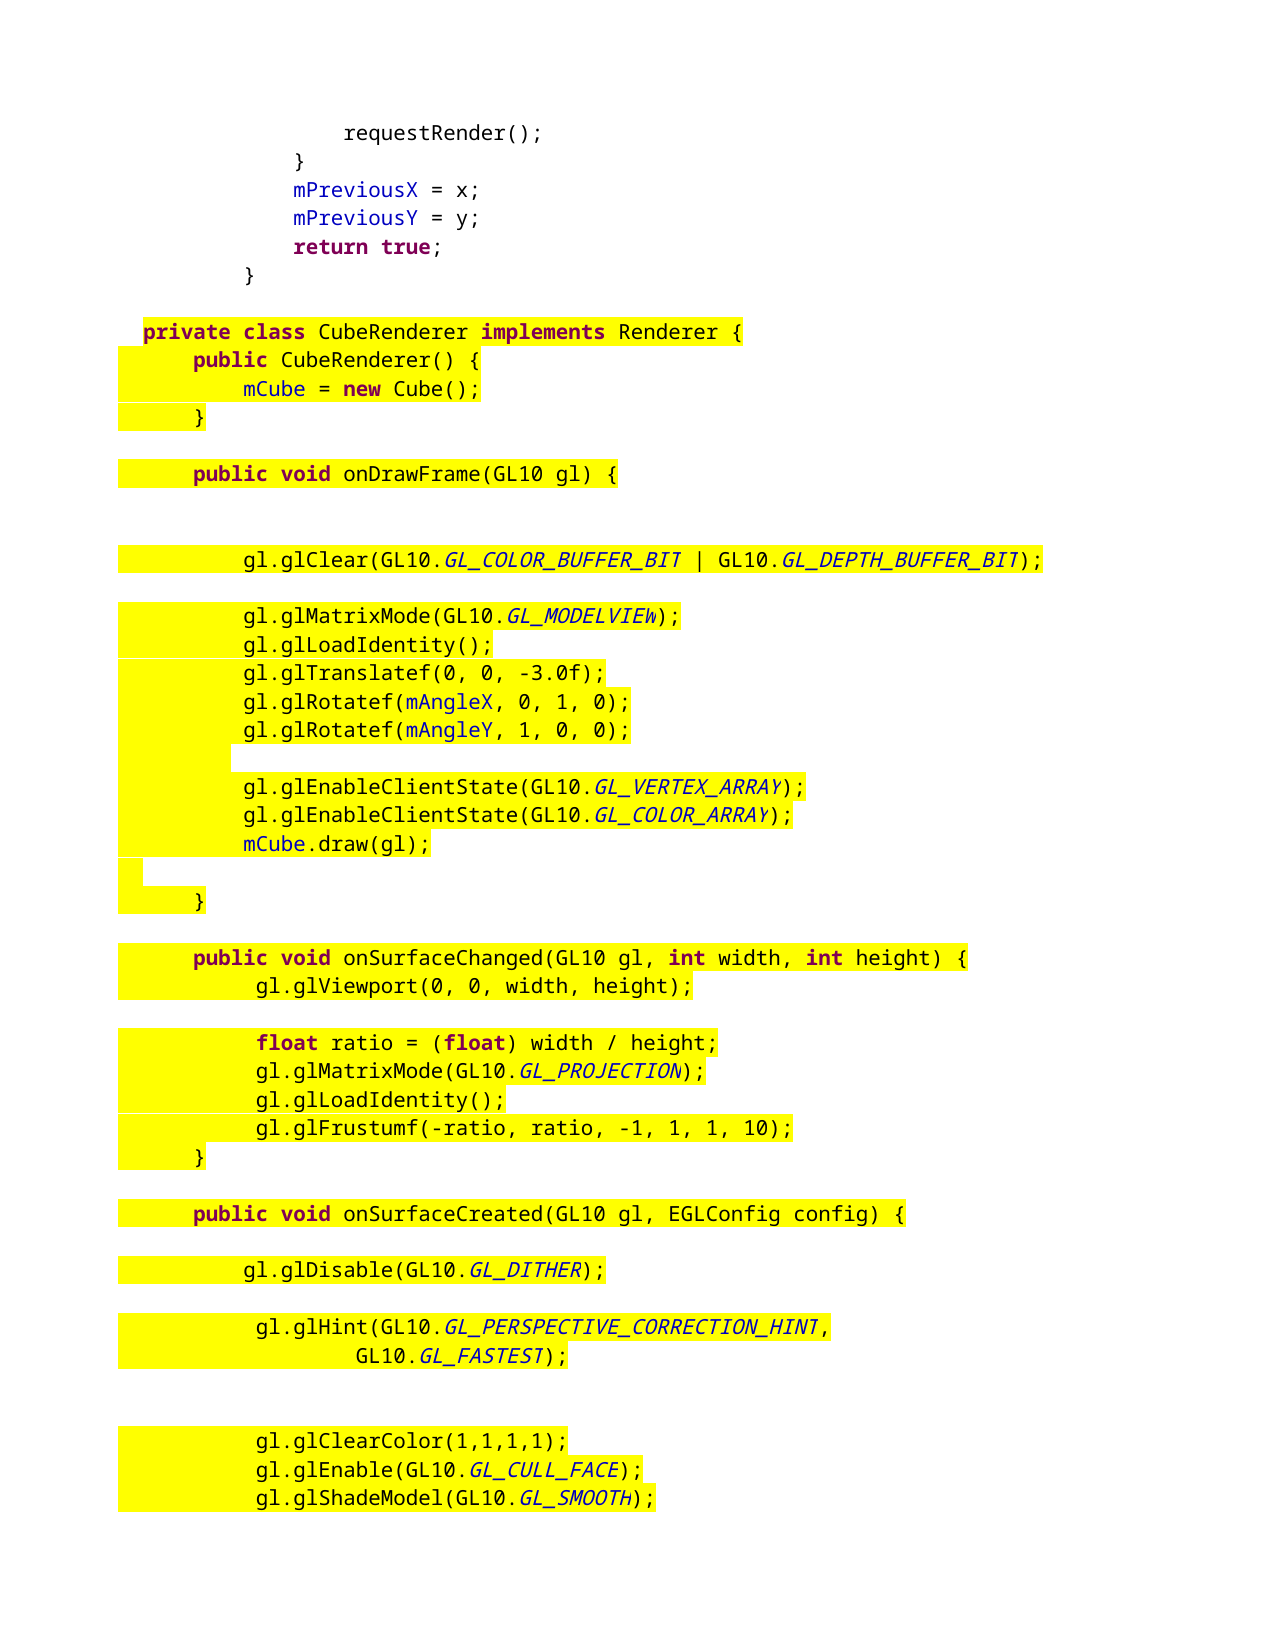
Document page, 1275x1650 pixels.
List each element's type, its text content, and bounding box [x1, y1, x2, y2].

text gl.glClear(GL10.GL_COLOR_BUFFER_BIT | GL10.GL_DEPTH_BUFFER_BIT); [118, 545, 1157, 573]
text gl.glEnableClientState(GL10.GL_COLOR_ARRAY); [118, 801, 1157, 829]
text gl.glViewport(0, 0, width, height); [118, 971, 1157, 1000]
text } [118, 147, 1157, 175]
text private class CubeRenderer implements Renderer { [118, 317, 1157, 346]
text } [118, 402, 1157, 431]
text requestRender(); [118, 118, 1157, 147]
text mCube.draw(gl); [118, 829, 1157, 857]
text gl.glEnableClientState(GL10.GL_VERTEX_ARRAY); [118, 772, 1157, 801]
text gl.glShadeModel(GL10.GL_SMOOTH); [118, 1483, 1157, 1512]
text public void onSurfaceChanged(GL10 gl, int width, int height) { [118, 943, 1157, 971]
text gl.glClearColor(1,1,1,1); [118, 1426, 1157, 1455]
text } [118, 886, 1157, 914]
text gl.glMatrixMode(GL10.GL_MODELVIEW); [118, 602, 1157, 630]
text gl.glEnable(GL10.GL_CULL_FACE); [118, 1455, 1157, 1483]
text mPreviousX = x; [118, 175, 1157, 203]
text GL10.GL_FASTEST); [118, 1341, 1157, 1369]
text gl.glTranslatef(0, 0, -3.0f); [118, 658, 1157, 687]
text gl.glMatrixMode(GL10.GL_PROJECTION); [118, 1057, 1157, 1085]
text mPreviousY = y; [118, 203, 1157, 232]
text return true; [118, 232, 1157, 260]
text gl.glHint(GL10.GL_PERSPECTIVE_CORRECTION_HINT, [118, 1312, 1157, 1341]
text public void onSurfaceCreated(GL10 gl, EGLConfig config) { [118, 1199, 1157, 1227]
text } [118, 1142, 1157, 1170]
text } [118, 260, 1157, 289]
text gl.glDisable(GL10.GL_DITHER); [118, 1256, 1157, 1284]
text public CubeRenderer() { [118, 346, 1157, 374]
text gl.glRotatef(mAngleY, 1, 0, 0); [118, 715, 1157, 744]
text mCube = new Cube(); [118, 374, 1157, 402]
text gl.glFrustumf(-ratio, ratio, -1, 1, 1, 10); [118, 1113, 1157, 1142]
text public void onDrawFrame(GL10 gl) { [118, 459, 1157, 488]
text gl.glLoadIdentity(); [118, 1085, 1157, 1113]
text gl.glLoadIdentity(); [118, 630, 1157, 658]
text float ratio = (float) width / height; [118, 1028, 1157, 1057]
text gl.glRotatef(mAngleX, 0, 1, 0); [118, 687, 1157, 715]
